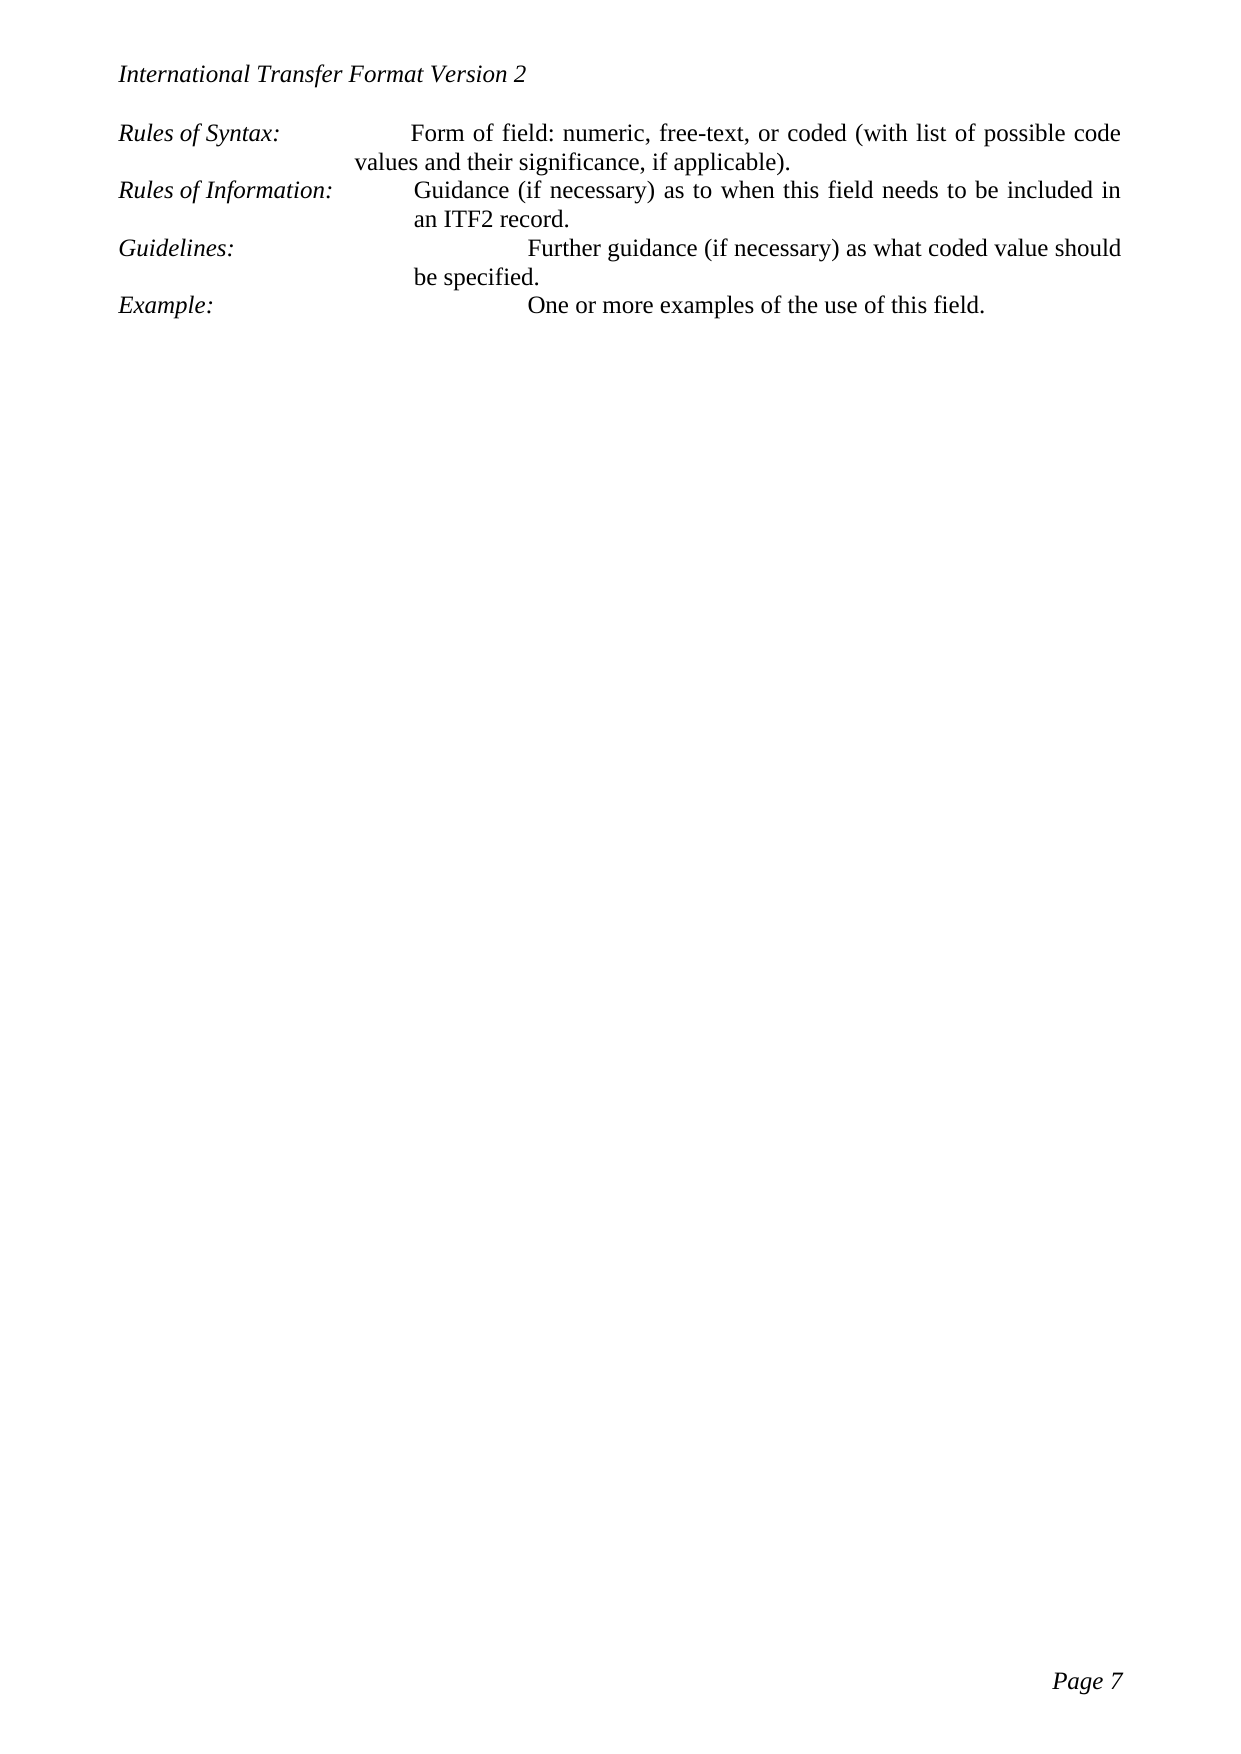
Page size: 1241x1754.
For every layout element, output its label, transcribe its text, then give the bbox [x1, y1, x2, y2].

text Rules of Syntax: Form of field: numeric, free-text, or coded (with list of possible code values and their significance, if applicable). [118, 118, 1122, 176]
text Rules of Information: Guidance (if necessary) as to when this field needs to be included in an ITF2 record. [118, 176, 1122, 233]
text Example: One or more examples of the use of this field. [118, 291, 1122, 319]
text Guidelines: Further guidance (if necessary) as what coded value should be specified. [118, 233, 1122, 291]
